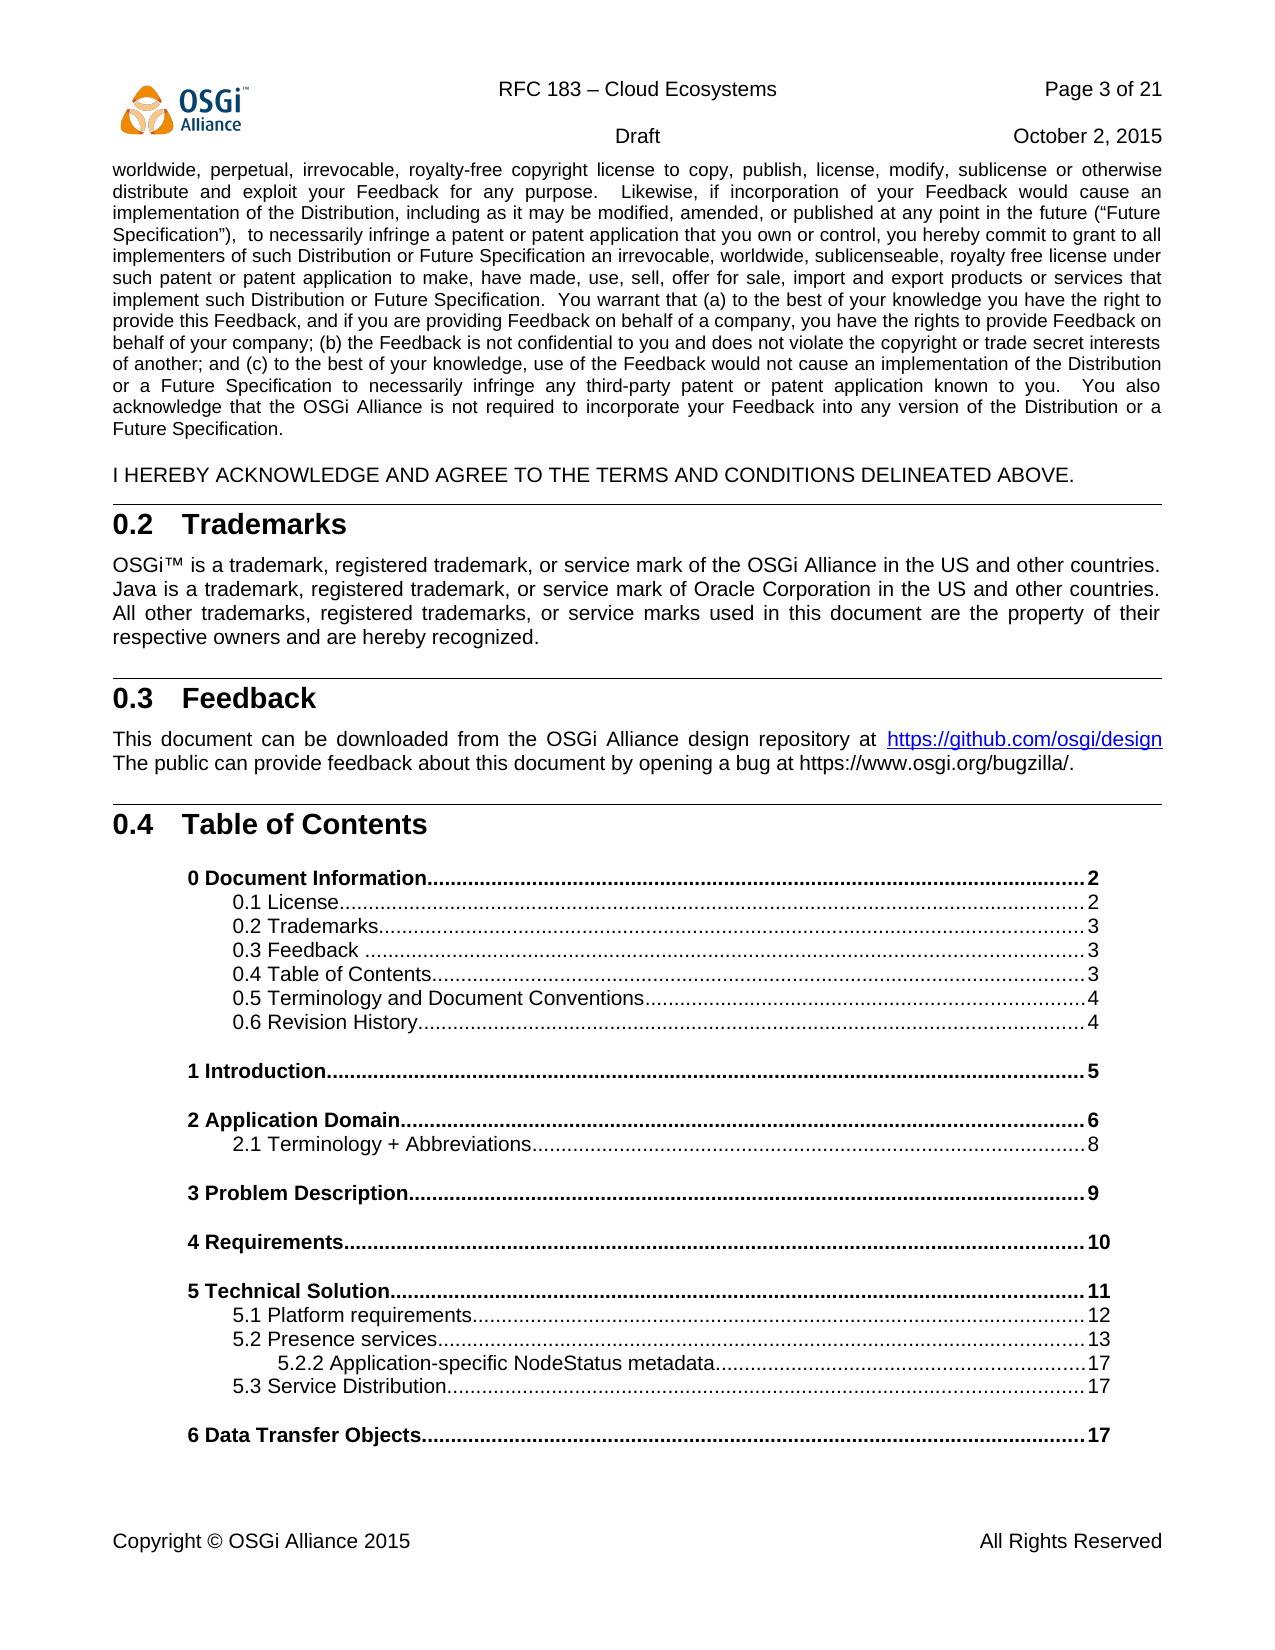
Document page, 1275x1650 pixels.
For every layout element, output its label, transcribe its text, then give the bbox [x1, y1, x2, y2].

text 6 Data Transfer Objects 17 [187, 1423, 1162, 1447]
text OSGi™ is a trademark, registered trademark, or service mark of the OSGi Alliance in the US and other countries. Java is a trademark, registered trademark, or service mark of Oracle Corporation in the US and other countries. All other trademarks, registered trademarks, or service marks used in this document are the property of their respective owners and are hereby recognized. [112, 553, 1162, 649]
text I HEREBY ACKNOWLEDGE AND AGREE TO THE TERMS AND CONDITIONS DELINEATED ABOVE. [112, 463, 1162, 487]
text 0.3 Feedback 3 [232, 938, 1162, 962]
text 0.4 Table of Contents 3 [232, 962, 1162, 986]
picture [113, 78, 257, 142]
text 5.2.2 Application-specific NodeStatus metadata 17 [277, 1350, 1162, 1374]
subtitle Table of Contents [112, 805, 1162, 841]
text 2 Application Domain 6 [187, 1108, 1162, 1132]
text 0.6 Revision History 4 [232, 1010, 1162, 1034]
text 5.1 Platform requirements 12 [232, 1302, 1162, 1326]
text 0.2 Trademarks 3 [232, 914, 1162, 938]
subtitle Trademarks [112, 505, 1162, 541]
text 5.3 Service Distribution 17 [232, 1374, 1162, 1398]
text worldwide, perpetual, irrevocable, royalty-free copyright license to copy, publish, license, modify, sublicense or otherwise distribute and exploit your Feedback for any purpose. Likewise, if incorporation of your Feedback would cause an implementation of the Distribution, including as it may be modified, amended, or published at any point in the future (“Future Specification”), to necessarily infringe a patent or patent application that you own or control, you hereby commit to grant to all implementers of such Distribution or Future Specification an irrevocable, worldwide, sublicenseable, royalty free license under such patent or patent application to make, have made, use, sell, offer for sale, import and export products or services that implement such Distribution or Future Specification. You warrant that (a) to the best of your knowledge you have the right to provide this Feedback, and if you are providing Feedback on behalf of a company, you have the rights to provide Feedback on behalf of your company; (b) the Feedback is not confidential to you and does not violate the copyright or trade secret interests of another; and (c) to the best of your knowledge, use of the Feedback would not cause an implementation of the Distribution or a Future Specification to necessarily infringe any third-party patent or patent application known to you. You also acknowledge that the OSGi Alliance is not required to incorporate your Feedback into any version of the Distribution or a Future Specification. [112, 159, 1162, 439]
text 1 Introduction 5 [187, 1059, 1162, 1083]
text 3 Problem Description 9 [187, 1181, 1162, 1204]
text 5 Technical Solution 11 [187, 1278, 1162, 1302]
text 4 Requirements 10 [187, 1229, 1162, 1253]
text 0.1 License 2 [232, 890, 1162, 914]
text This document can be downloaded from the OSGi Alliance design repository at https://github.com/osgi/design The public can provide feedback about this document by opening a bug at https://www.osgi.org/bugzilla/. [112, 727, 1162, 775]
text 2.1 Terminology + Abbreviations 8 [232, 1132, 1162, 1156]
text 0 Document Information 2 [187, 866, 1162, 890]
text 5.2 Presence services 13 [232, 1326, 1162, 1350]
text 0.5 Terminology and Document Conventions 4 [232, 986, 1162, 1010]
subtitle Feedback [112, 679, 1162, 715]
